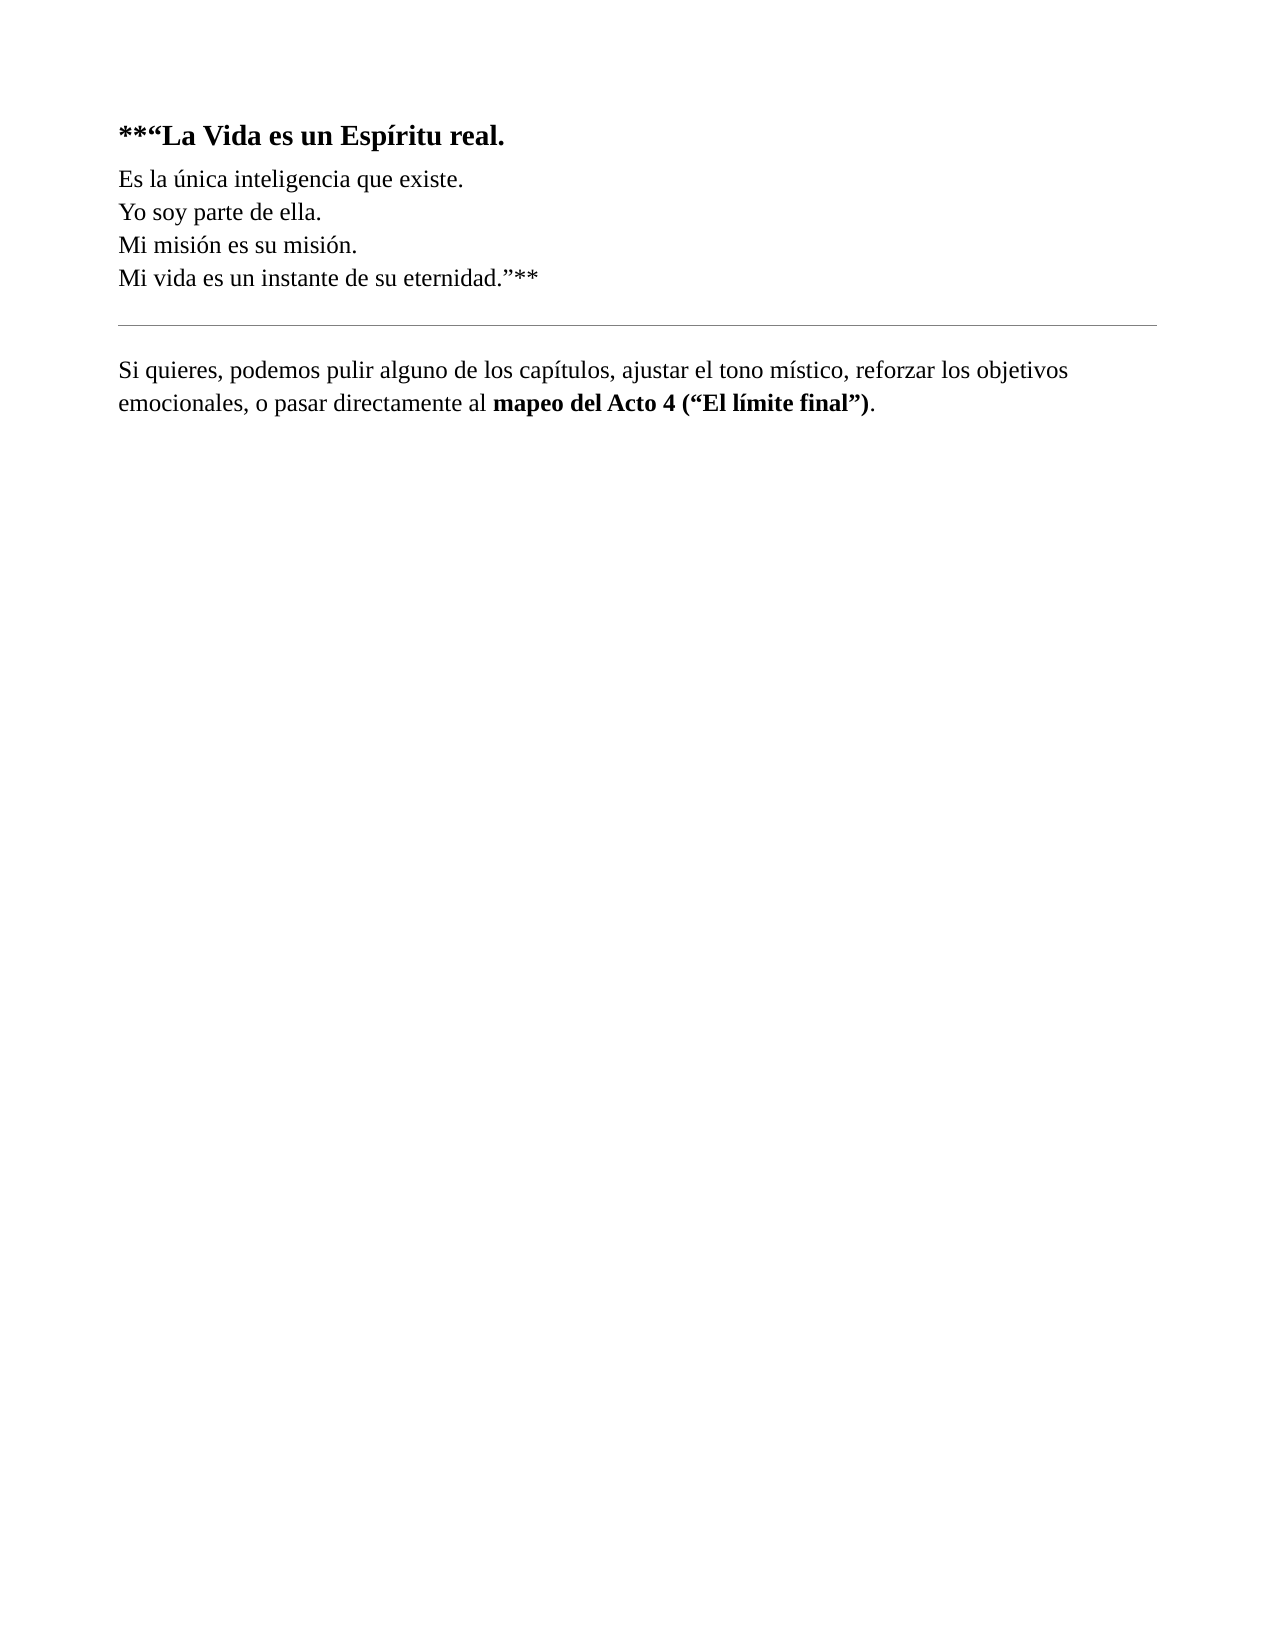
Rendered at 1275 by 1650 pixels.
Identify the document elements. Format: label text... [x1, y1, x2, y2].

text Si quieres, podemos pulir alguno de los capítulos, ajustar el tono místico, reforzar los objetivos emocionales, o pasar directamente al mapeo del Acto 4 (“El límite final”). [118, 355, 1157, 417]
subtitle **“La Vida es un Espíritu real. [118, 118, 1157, 152]
text Es la única inteligencia que existe. Yo soy parte de ella. Mi misión es su misión. Mi vida es un instante de su eternidad.”** [118, 164, 1157, 292]
